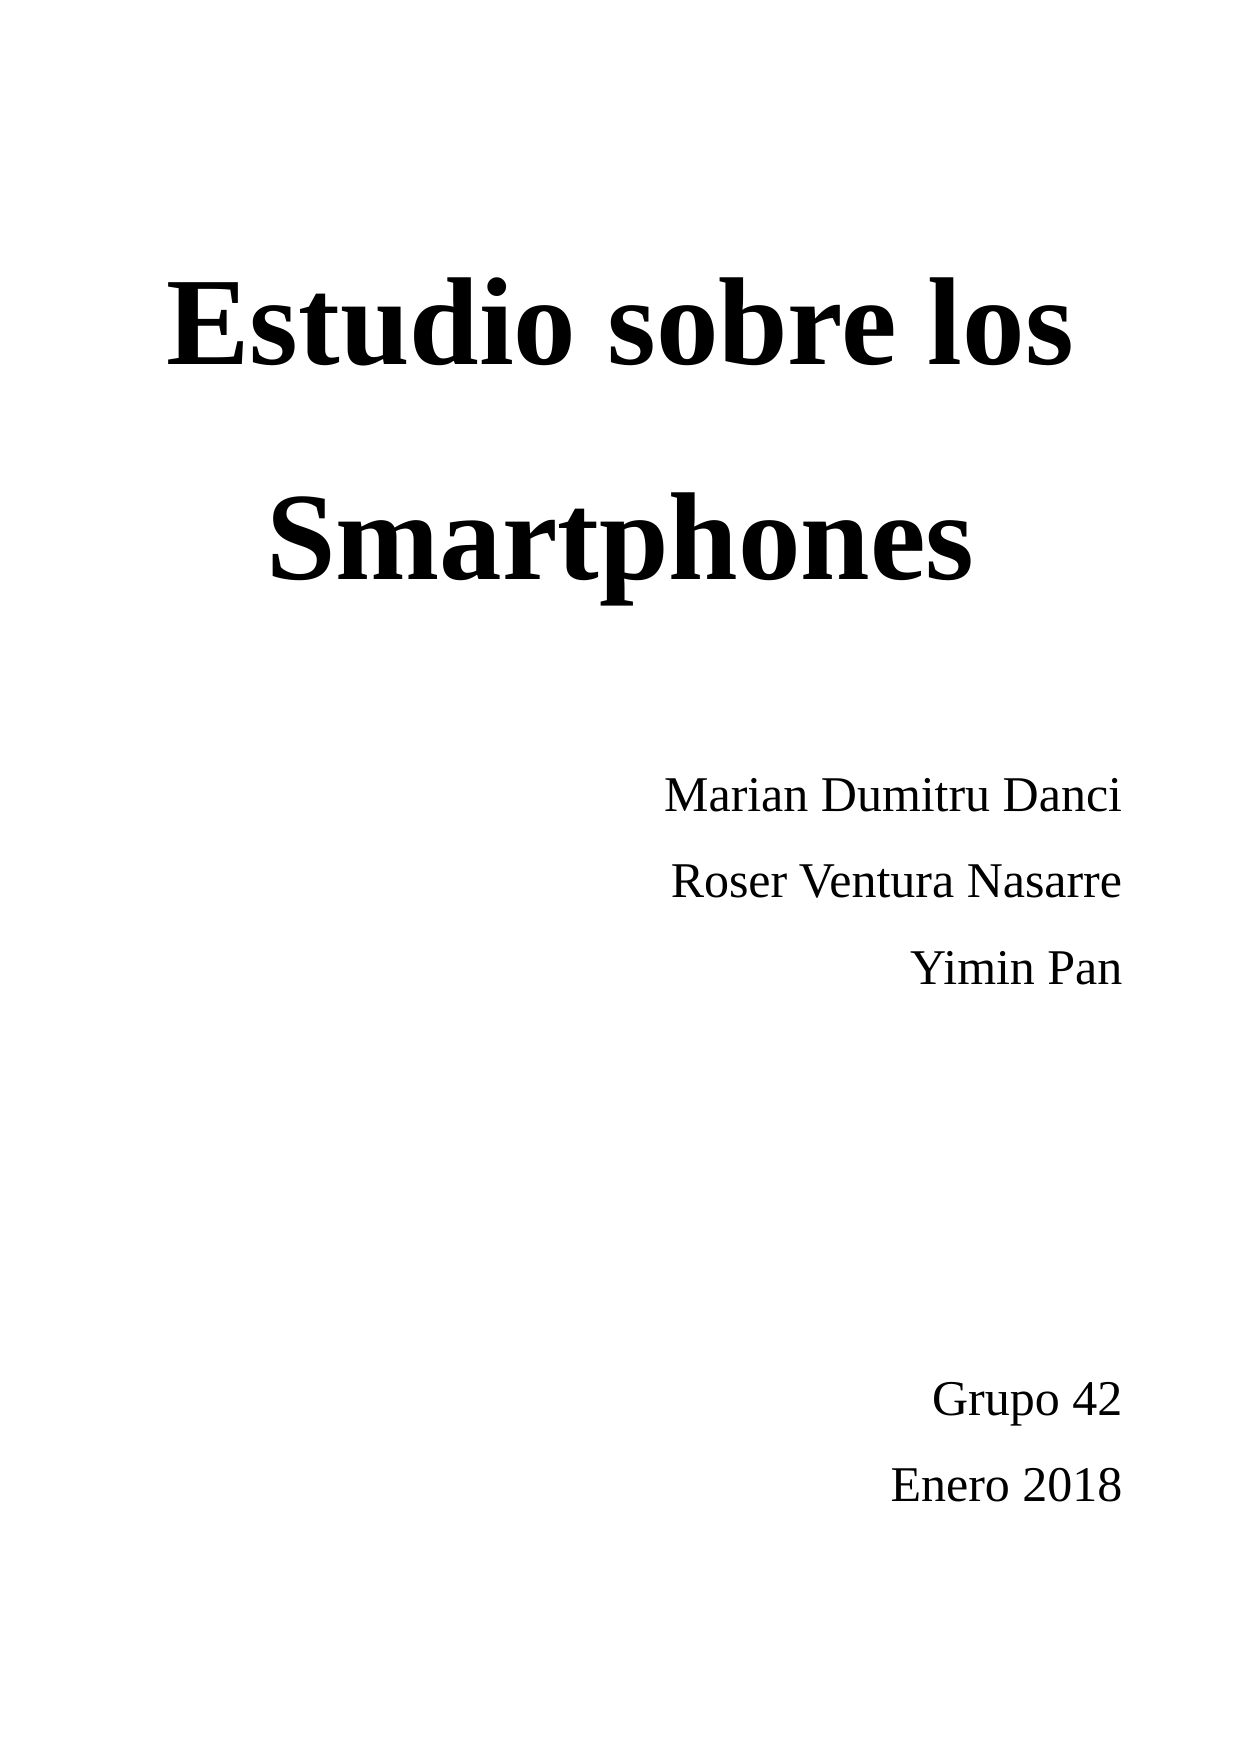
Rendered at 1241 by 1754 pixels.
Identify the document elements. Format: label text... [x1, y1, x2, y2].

text Marian Dumitru Danci [118, 765, 1122, 822]
text Yimin Pan [118, 937, 1122, 995]
text Roser Ventura Nasarre [118, 851, 1122, 909]
text Grupo 42 [118, 1369, 1122, 1426]
text Estudio sobre los Smartphones [118, 247, 1122, 607]
text Enero 2018 [118, 1455, 1122, 1512]
